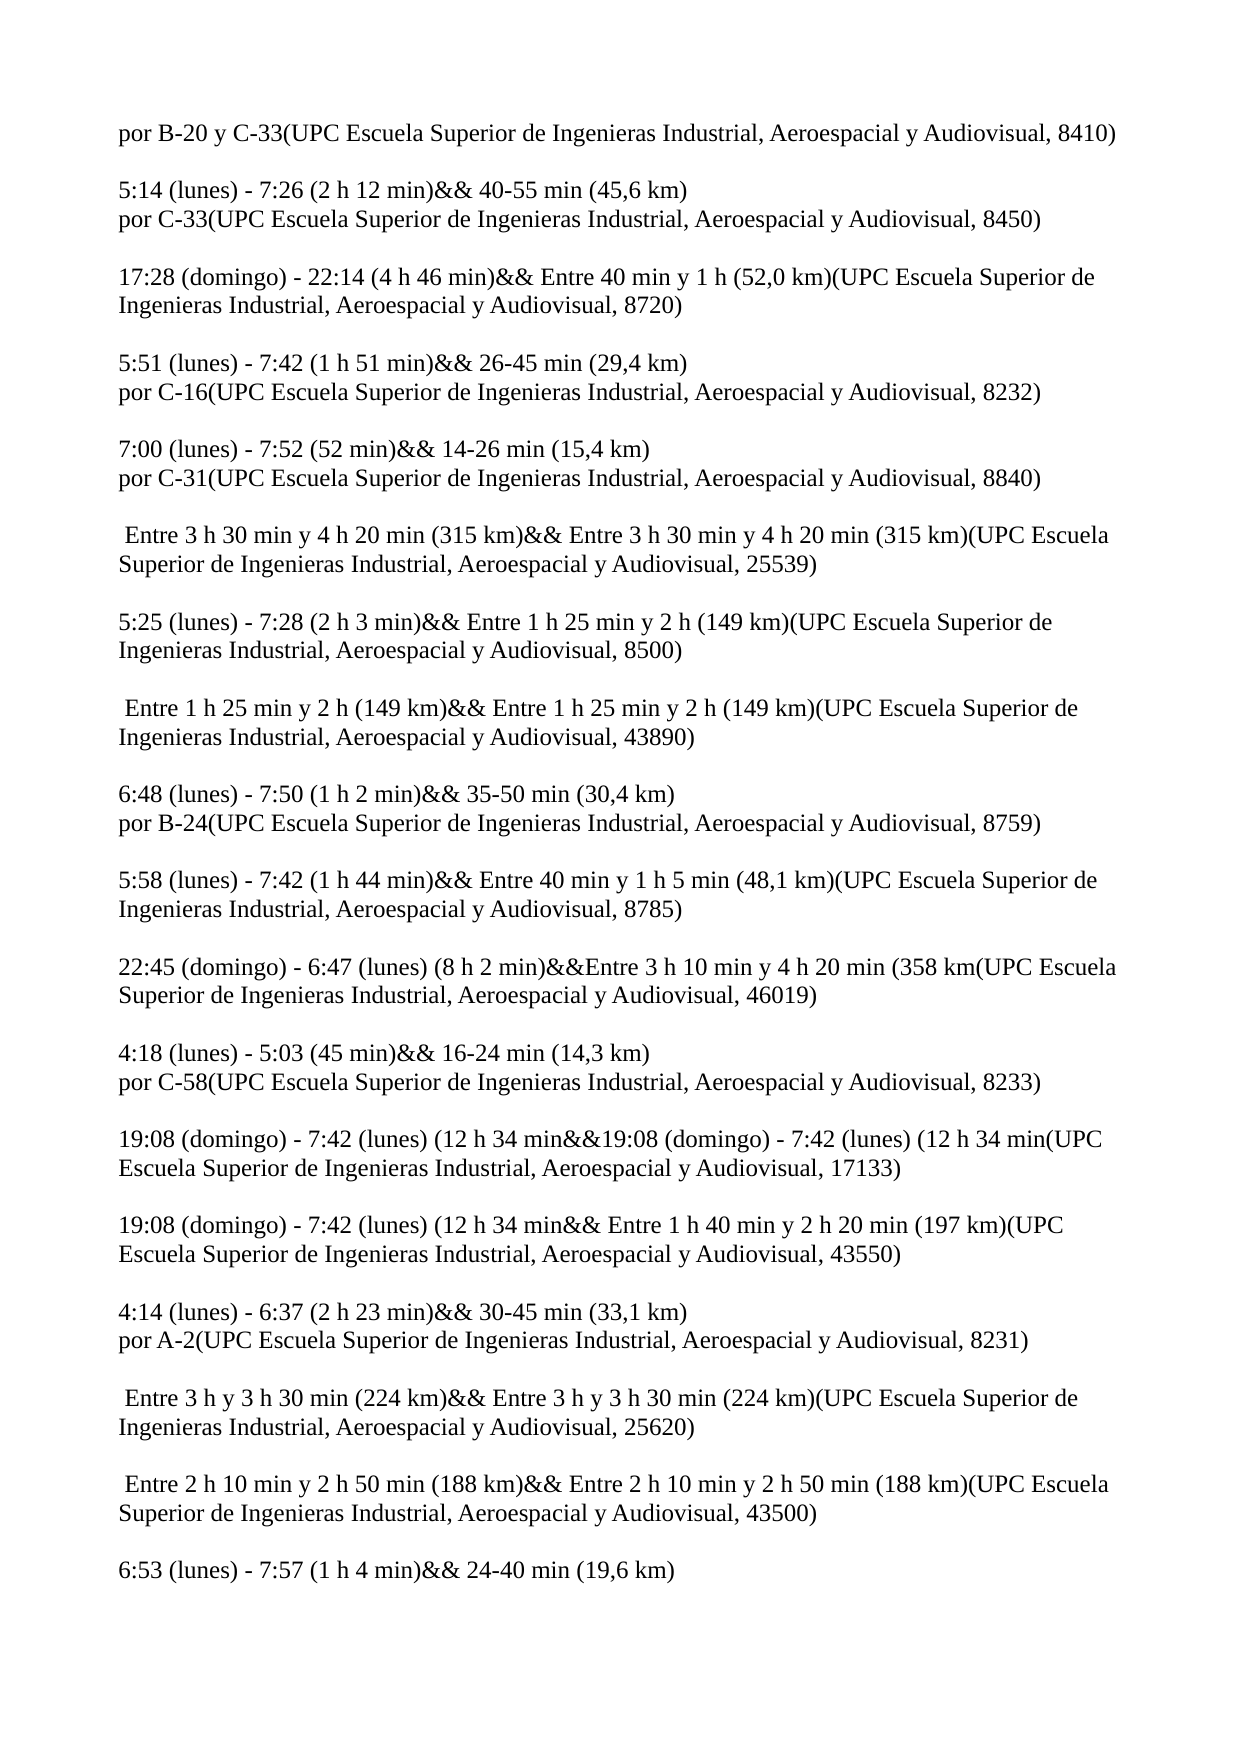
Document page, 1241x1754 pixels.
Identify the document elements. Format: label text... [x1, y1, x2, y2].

text 4:14 (lunes) - 6:37 (2 h 23 min)&& 30-45 min (33,1 km) [118, 1297, 1122, 1326]
text 6:48 (lunes) - 7:50 (1 h 2 min)&& 35-50 min (30,4 km) [118, 779, 1122, 808]
text Entre 3 h 30 min y 4 h 20 min (315 km)&& Entre 3 h 30 min y 4 h 20 min (315 km)(UPC Escuela Superior de Ingenieras Industrial, Aeroespacial y Audiovisual, 25539) [118, 521, 1122, 578]
text Entre 1 h 25 min y 2 h (149 km)&& Entre 1 h 25 min y 2 h (149 km)(UPC Escuela Superior de Ingenieras Industrial, Aeroespacial y Audiovisual, 43890) [118, 693, 1122, 751]
text 5:14 (lunes) - 7:26 (2 h 12 min)&& 40-55 min (45,6 km) [118, 176, 1122, 204]
text por A-2(UPC Escuela Superior de Ingenieras Industrial, Aeroespacial y Audiovisual, 8231) [118, 1326, 1122, 1354]
text por C-16(UPC Escuela Superior de Ingenieras Industrial, Aeroespacial y Audiovisual, 8232) [118, 377, 1122, 406]
text 17:28 (domingo) - 22:14 (4 h 46 min)&& Entre 40 min y 1 h (52,0 km)(UPC Escuela Superior de Ingenieras Industrial, Aeroespacial y Audiovisual, 8720) [118, 262, 1122, 319]
text por C-58(UPC Escuela Superior de Ingenieras Industrial, Aeroespacial y Audiovisual, 8233) [118, 1067, 1122, 1096]
text 19:08 (domingo) - 7:42 (lunes) (12 h 34 min&&19:08 (domingo) - 7:42 (lunes) (12 h 34 min(UPC Escuela Superior de Ingenieras Industrial, Aeroespacial y Audiovisual, 17133) [118, 1124, 1122, 1182]
text 5:51 (lunes) - 7:42 (1 h 51 min)&& 26-45 min (29,4 km) [118, 348, 1122, 377]
text 4:18 (lunes) - 5:03 (45 min)&& 16-24 min (14,3 km) [118, 1038, 1122, 1067]
text por B-24(UPC Escuela Superior de Ingenieras Industrial, Aeroespacial y Audiovisual, 8759) [118, 808, 1122, 837]
text por C-33(UPC Escuela Superior de Ingenieras Industrial, Aeroespacial y Audiovisual, 8450) [118, 204, 1122, 233]
text 7:00 (lunes) - 7:52 (52 min)&& 14-26 min (15,4 km) [118, 434, 1122, 463]
text Entre 2 h 10 min y 2 h 50 min (188 km)&& Entre 2 h 10 min y 2 h 50 min (188 km)(UPC Escuela Superior de Ingenieras Industrial, Aeroespacial y Audiovisual, 43500) [118, 1469, 1122, 1527]
text Entre 3 h y 3 h 30 min (224 km)&& Entre 3 h y 3 h 30 min (224 km)(UPC Escuela Superior de Ingenieras Industrial, Aeroespacial y Audiovisual, 25620) [118, 1383, 1122, 1441]
text por B-20 y C-33(UPC Escuela Superior de Ingenieras Industrial, Aeroespacial y Audiovisual, 8410) [118, 118, 1122, 147]
text 5:58 (lunes) - 7:42 (1 h 44 min)&& Entre 40 min y 1 h 5 min (48,1 km)(UPC Escuela Superior de Ingenieras Industrial, Aeroespacial y Audiovisual, 8785) [118, 866, 1122, 923]
text por C-31(UPC Escuela Superior de Ingenieras Industrial, Aeroespacial y Audiovisual, 8840) [118, 463, 1122, 492]
text 5:25 (lunes) - 7:28 (2 h 3 min)&& Entre 1 h 25 min y 2 h (149 km)(UPC Escuela Superior de Ingenieras Industrial, Aeroespacial y Audiovisual, 8500) [118, 607, 1122, 664]
text 19:08 (domingo) - 7:42 (lunes) (12 h 34 min&& Entre 1 h 40 min y 2 h 20 min (197 km)(UPC Escuela Superior de Ingenieras Industrial, Aeroespacial y Audiovisual, 43550) [118, 1211, 1122, 1268]
text 6:53 (lunes) - 7:57 (1 h 4 min)&& 24-40 min (19,6 km) [118, 1556, 1122, 1584]
text 22:45 (domingo) - 6:47 (lunes) (8 h 2 min)&&Entre 3 h 10 min y 4 h 20 min (358 km(UPC Escuela Superior de Ingenieras Industrial, Aeroespacial y Audiovisual, 46019) [118, 952, 1122, 1009]
